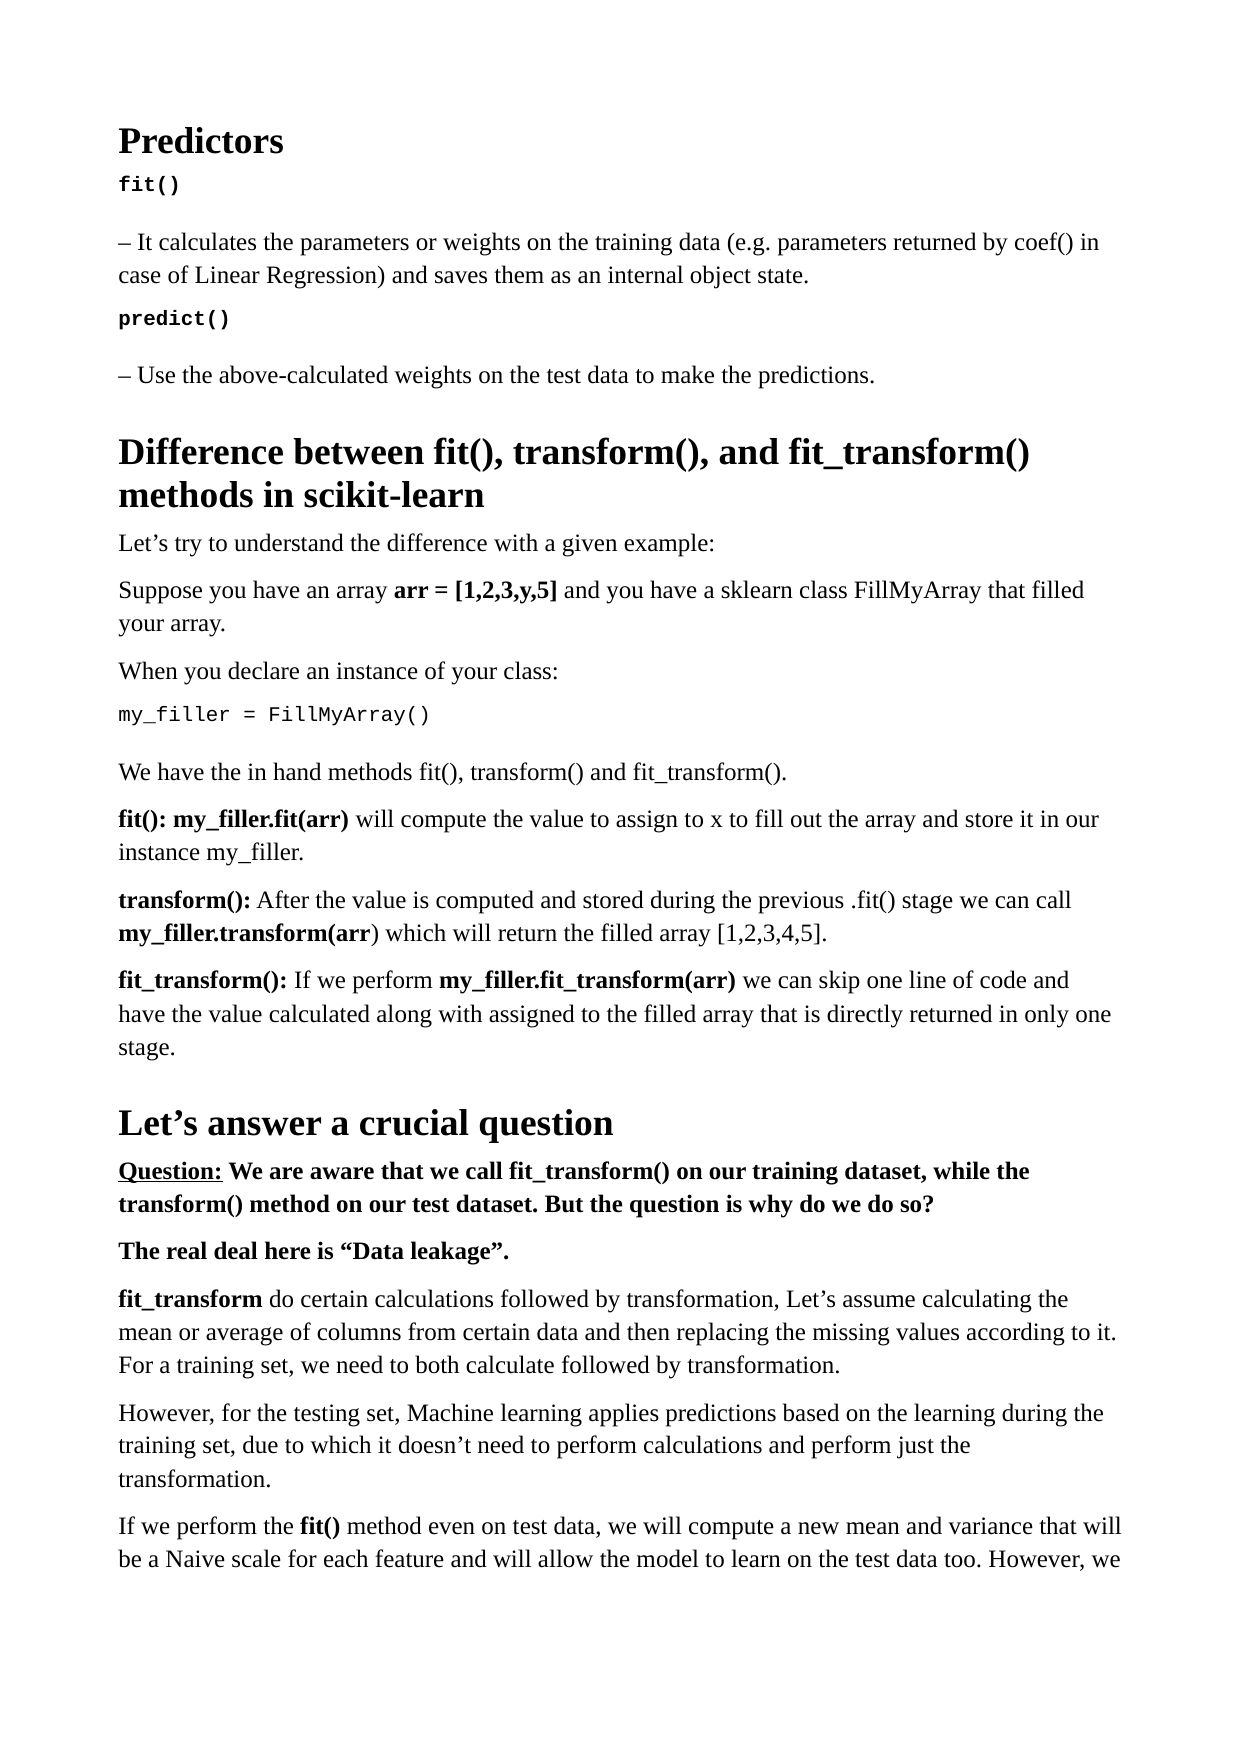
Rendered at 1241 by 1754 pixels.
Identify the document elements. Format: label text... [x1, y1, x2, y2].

text Question: We are aware that we call fit_transform() on our training dataset, while the transform() method on our test dataset. But the question is why do we do so? [118, 1156, 1122, 1217]
subtitle Difference between fit(), transform(), and fit_transform() methods in scikit-learn [118, 429, 1122, 515]
text – Use the above-calculated weights on the test data to make the predictions. [118, 361, 1122, 389]
text transform(): After the value is computed and stored during the previous .fit() stage we can call my_filler.transform(arr) which will return the filled array [1,2,3,4,5]. [118, 885, 1122, 947]
text When you declare an instance of your class: [118, 656, 1122, 685]
text Let’s try to understand the difference with a given example: [118, 528, 1122, 557]
text fit_transform do certain calculations followed by transformation, Let’s assume calculating the mean or average of columns from certain data and then replacing the missing values according to it. For a training set, we need to both calculate followed by transformation. [118, 1284, 1122, 1379]
text my_filler = FillMyArray() [118, 704, 1122, 727]
text fit_transform(): If we perform my_filler.fit_transform(arr) we can skip one line of code and have the value calculated along with assigned to the filled array that is directly returned in only one stage. [118, 966, 1122, 1060]
text predict() [118, 307, 1122, 331]
text fit(): my_filler.fit(arr) will compute the value to assign to x to fill out the array and store it in our instance my_filler. [118, 804, 1122, 866]
text However, for the testing set, Machine learning applies predictions based on the learning during the training set, due to which it doesn’t need to perform calculations and perform just the transformation. [118, 1398, 1122, 1492]
text The real deal here is “Data leakage”. [118, 1236, 1122, 1265]
subtitle Predictors [118, 118, 1122, 161]
subtitle Let’s answer a crucial question [118, 1100, 1122, 1143]
text – It calculates the parameters or weights on the training data (e.g. parameters returned by coef() in case of Linear Regression) and saves them as an internal object state. [118, 227, 1122, 289]
text If we perform the fit() method even on test data, we will compute a new mean and variance that will be a Naive scale for each feature and will allow the model to learn on the test data too. However, we [118, 1511, 1122, 1573]
text fit() [118, 174, 1122, 197]
text Suppose you have an array arr = [1,2,3,y,5] and you have a sklearn class FillMyArray that filled your array. [118, 575, 1122, 637]
text We have the in hand methods fit(), transform() and fit_transform(). [118, 757, 1122, 786]
